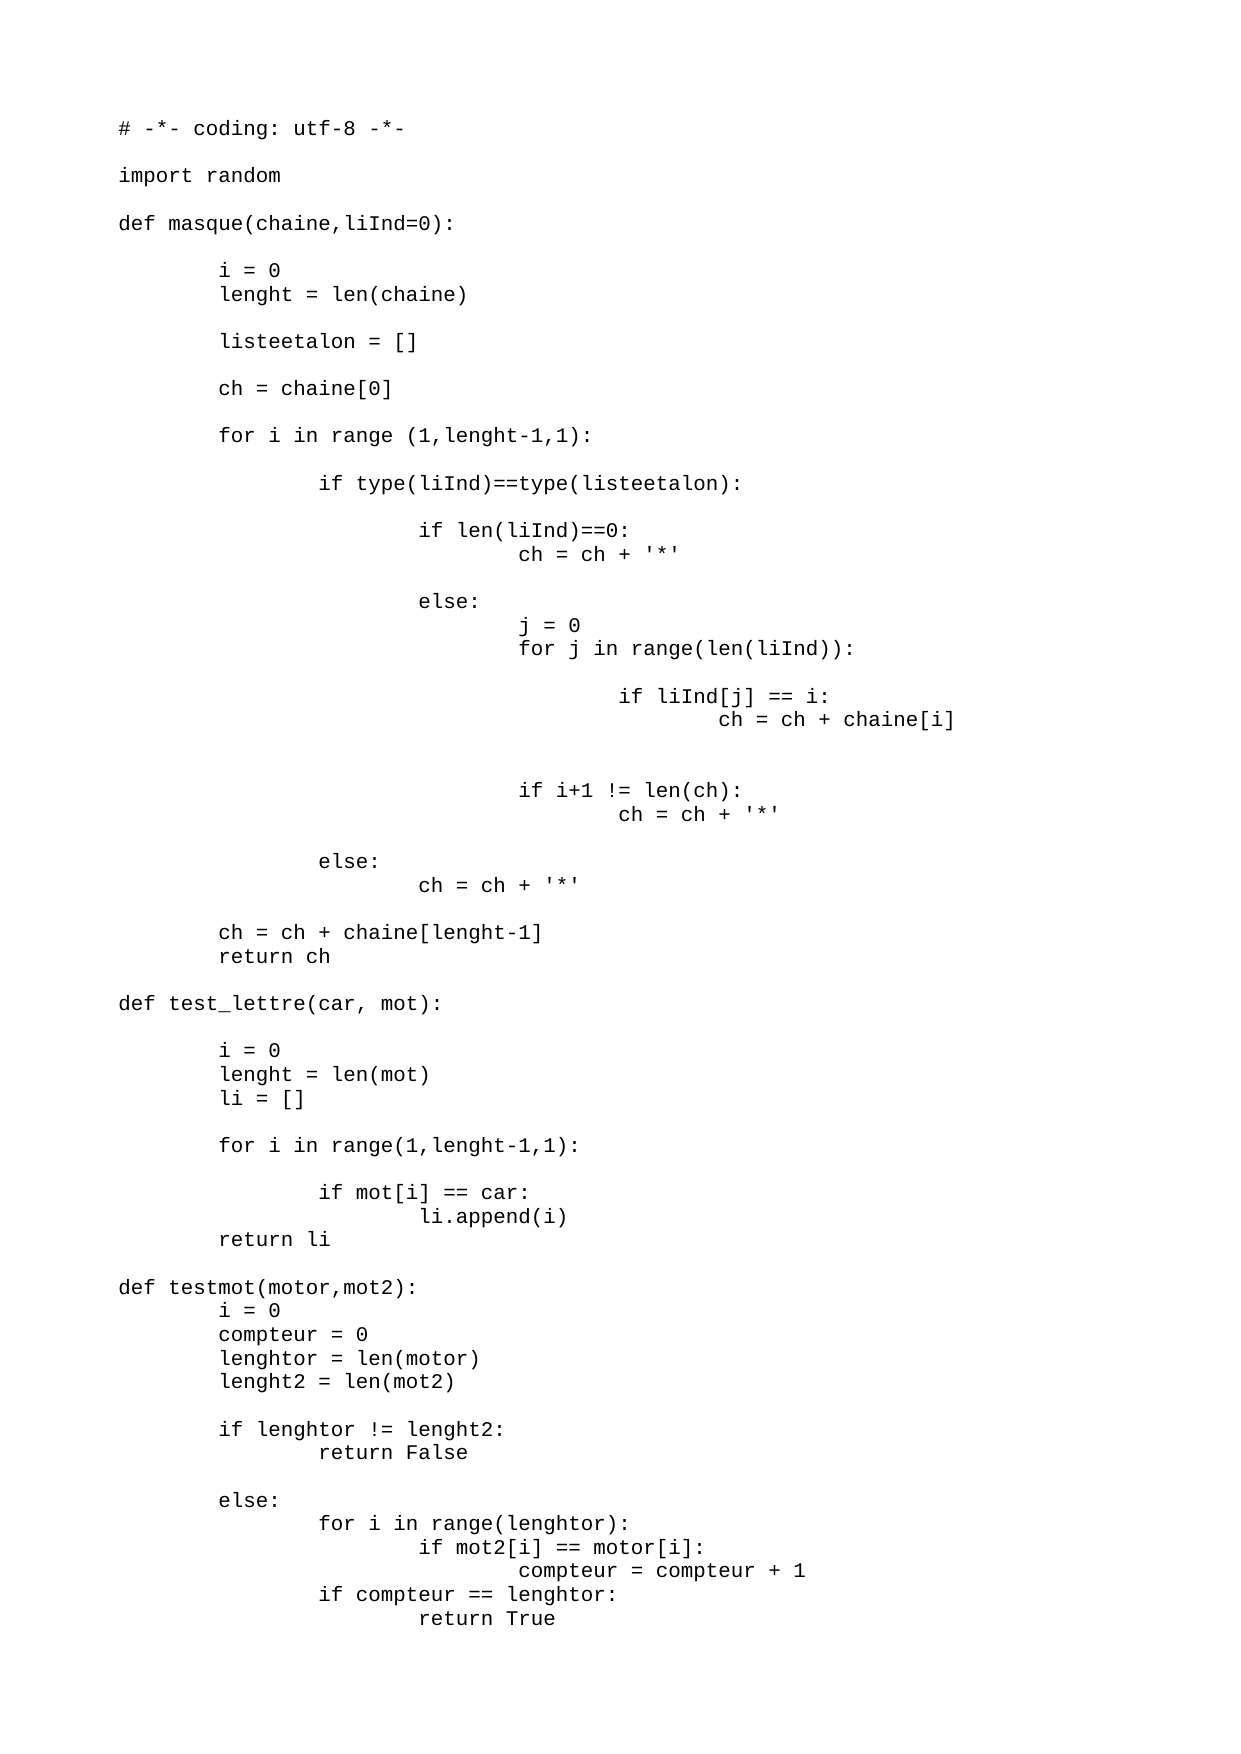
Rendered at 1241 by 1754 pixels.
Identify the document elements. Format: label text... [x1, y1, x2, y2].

text ch = ch + chaine[i] [118, 709, 1122, 733]
text ch = ch + '*' [118, 544, 1122, 567]
text if mot2[i] == motor[i]: [118, 1537, 1122, 1561]
text import random [118, 165, 1122, 189]
text for j in range(len(liInd)): [118, 638, 1122, 662]
text ch = ch + '*' [118, 875, 1122, 898]
text if type(liInd)==type(listeetalon): [118, 473, 1122, 496]
text i = 0 [118, 260, 1122, 284]
text compteur = compteur + 1 [118, 1561, 1122, 1584]
text for i in range (1,lenght-1,1): [118, 426, 1122, 449]
text return False [118, 1442, 1122, 1466]
text ch = ch + chaine[lenght-1] [118, 922, 1122, 946]
text def masque(chaine,liInd=0): [118, 213, 1122, 236]
text for i in range(1,lenght-1,1): [118, 1135, 1122, 1158]
text compteur = 0 [118, 1324, 1122, 1348]
text return li [118, 1229, 1122, 1253]
text if len(liInd)==0: [118, 520, 1122, 544]
text # -*- coding: utf-8 -*- [118, 118, 1122, 142]
text li.append(i) [118, 1206, 1122, 1229]
text else: [118, 851, 1122, 875]
text if liInd[j] == i: [118, 686, 1122, 709]
text else: [118, 1489, 1122, 1513]
text def testmot(motor,mot2): [118, 1277, 1122, 1300]
text return ch [118, 946, 1122, 969]
text if i+1 != len(ch): [118, 780, 1122, 804]
text if compteur == lenghtor: [118, 1584, 1122, 1608]
text return True [118, 1608, 1122, 1631]
text lenght2 = len(mot2) [118, 1371, 1122, 1395]
text def test_lettre(car, mot): [118, 993, 1122, 1017]
text j = 0 [118, 615, 1122, 638]
text i = 0 [118, 1300, 1122, 1324]
text else: [118, 591, 1122, 615]
text lenght = len(chaine) [118, 284, 1122, 307]
text i = 0 [118, 1040, 1122, 1064]
text if mot[i] == car: [118, 1182, 1122, 1206]
text lenght = len(mot) [118, 1064, 1122, 1088]
text ch = ch + '*' [118, 804, 1122, 827]
text li = [] [118, 1088, 1122, 1111]
text ch = chaine[0] [118, 378, 1122, 402]
text lenghtor = len(motor) [118, 1348, 1122, 1371]
text for i in range(lenghtor): [118, 1513, 1122, 1537]
text if lenghtor != lenght2: [118, 1419, 1122, 1442]
text listeetalon = [] [118, 331, 1122, 354]
